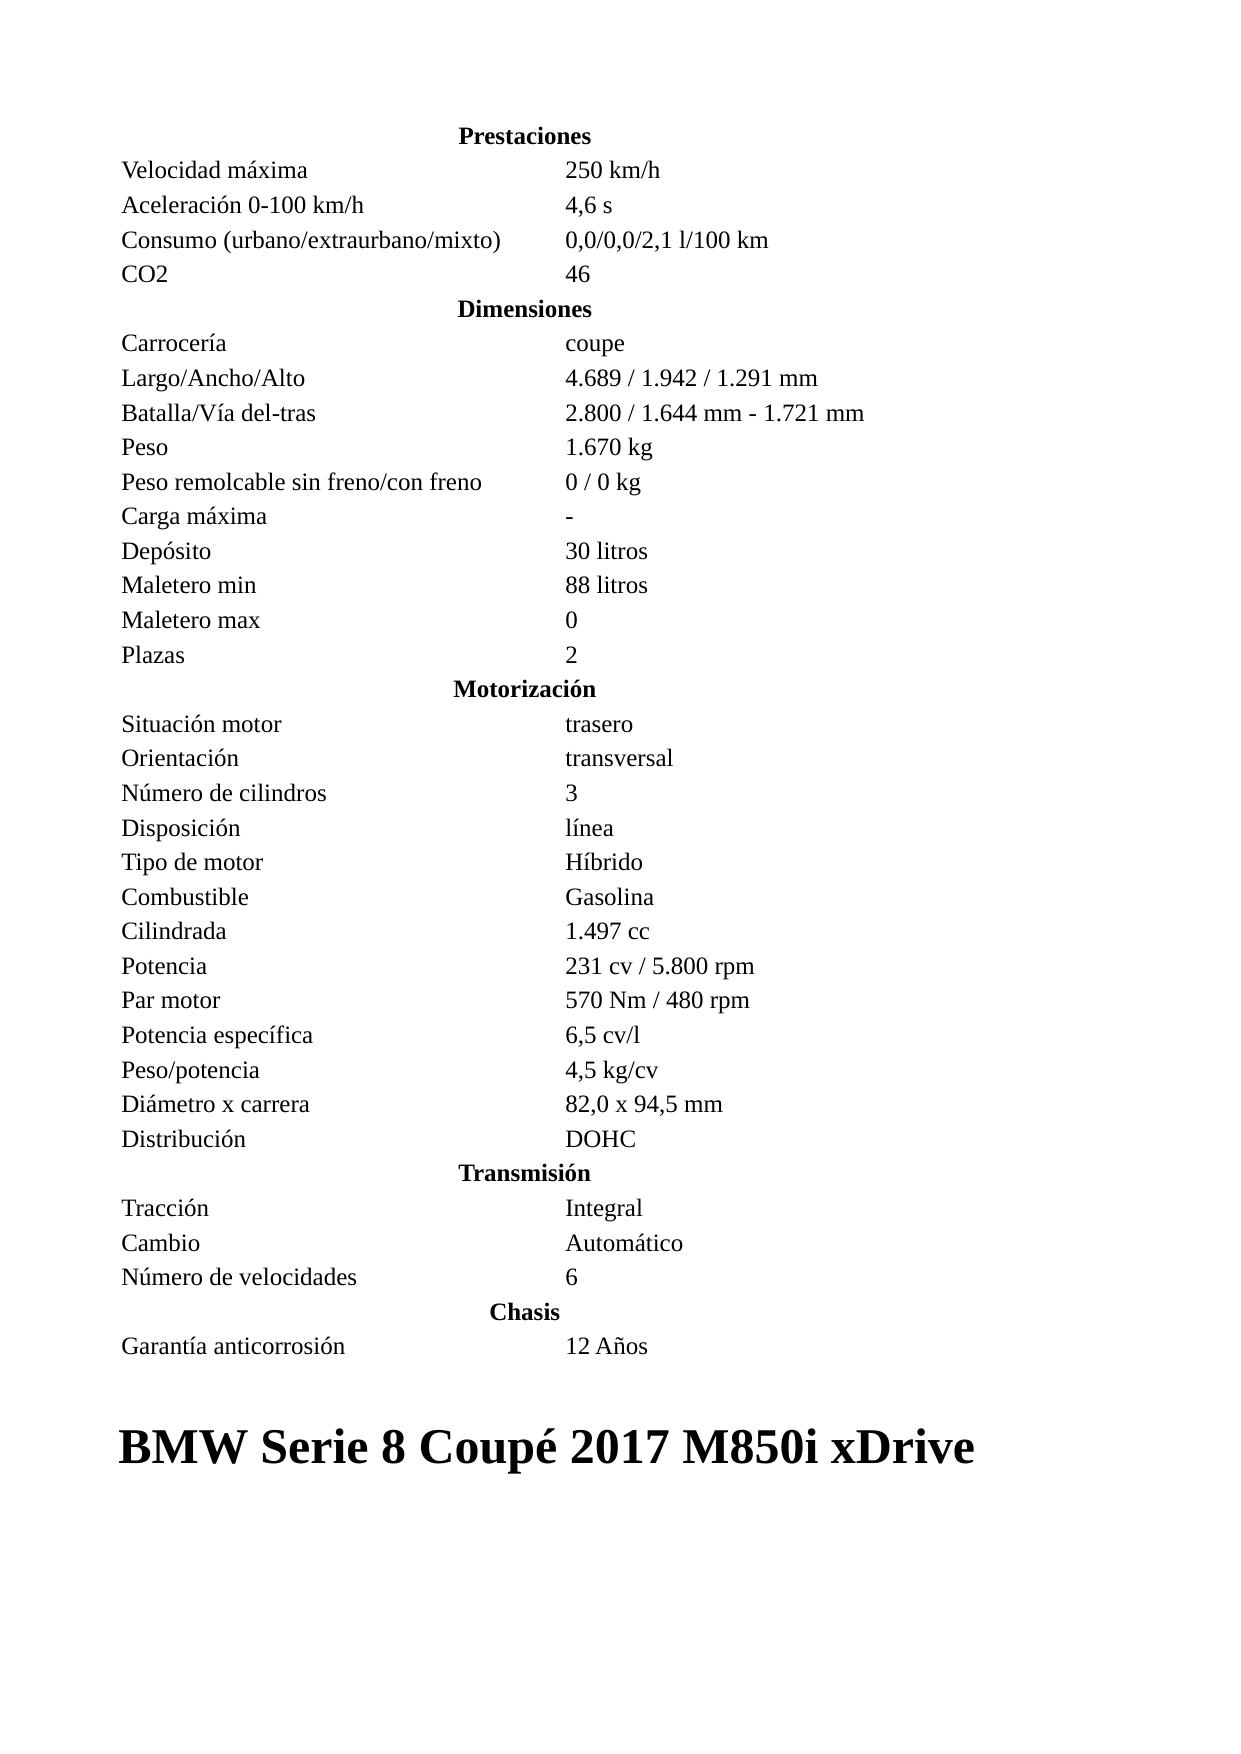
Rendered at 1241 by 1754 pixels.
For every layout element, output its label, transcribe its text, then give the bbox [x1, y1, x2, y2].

table_cell Depósito [118, 533, 562, 568]
table_cell 1.497 cc [562, 914, 931, 948]
table_cell Batalla/Vía del-tras [118, 395, 562, 429]
table_cell Peso remolcable sin freno/con freno [118, 464, 562, 498]
table_cell 2 [562, 637, 931, 671]
table_cell Cilindrada [118, 914, 562, 948]
table_cell Par motor [118, 983, 562, 1017]
table_cell 12 Años [562, 1329, 931, 1363]
table_cell 82,0 x 94,5 mm [562, 1086, 931, 1121]
table_cell Situación motor [118, 706, 562, 741]
table_cell Gasolina [562, 879, 931, 913]
table_cell Maletero min [118, 568, 562, 602]
table_cell 4,6 s [562, 187, 931, 222]
table_cell 231 cv / 5.800 rpm [562, 948, 931, 983]
table_cell Disposición [118, 810, 562, 844]
table_cell 2.800 / 1.644 mm - 1.721 mm [562, 395, 931, 429]
table_cell 46 [562, 256, 931, 291]
table_cell Chasis [118, 1294, 931, 1328]
table_cell Carrocería [118, 326, 562, 360]
table_cell 0 / 0 kg [562, 464, 931, 498]
table_cell 570 Nm / 480 rpm [562, 983, 931, 1017]
table_cell Orientación [118, 741, 562, 775]
table_cell Combustible [118, 879, 562, 913]
table_cell 0,0/0,0/2,1 l/100 km [562, 222, 931, 256]
table_cell Peso/potencia [118, 1052, 562, 1086]
table_cell Largo/Ancho/Alto [118, 360, 562, 395]
table_cell Automático [562, 1225, 931, 1259]
table_cell Consumo (urbano/extraurbano/mixto) [118, 222, 562, 256]
table_cell Dimensiones [118, 291, 931, 326]
table_cell Aceleración 0-100 km/h [118, 187, 562, 222]
table_cell Transmisión [118, 1156, 931, 1190]
table_cell 1.670 kg [562, 429, 931, 464]
table_cell Maletero max [118, 602, 562, 637]
table_cell - [562, 499, 931, 533]
table_cell DOHC [562, 1121, 931, 1156]
table_cell Cambio [118, 1225, 562, 1259]
table_cell CO2 [118, 256, 562, 291]
table_header Prestaciones [118, 118, 931, 153]
table_cell 88 litros [562, 568, 931, 602]
table_cell 0 [562, 602, 931, 637]
table_cell Plazas [118, 637, 562, 671]
table_cell 3 [562, 775, 931, 810]
table_cell transversal [562, 741, 931, 775]
table_cell Diámetro x carrera [118, 1086, 562, 1121]
table_cell Potencia específica [118, 1017, 562, 1052]
table_cell Potencia [118, 948, 562, 983]
table_cell 6 [562, 1259, 931, 1294]
table_cell 30 litros [562, 533, 931, 568]
table_cell línea [562, 810, 931, 844]
subtitle BMW Serie 8 Coupé 2017 M850i xDrive [118, 1417, 1122, 1474]
table_cell Peso [118, 429, 562, 464]
table_cell Integral [562, 1190, 931, 1225]
table_cell 4,5 kg/cv [562, 1052, 931, 1086]
table_cell Híbrido [562, 844, 931, 879]
table_cell Velocidad máxima [118, 153, 562, 187]
table_cell 6,5 cv/l [562, 1017, 931, 1052]
table_cell trasero [562, 706, 931, 741]
table_cell Número de cilindros [118, 775, 562, 810]
table_cell 250 km/h [562, 153, 931, 187]
table_cell Tracción [118, 1190, 562, 1225]
table_cell 4.689 / 1.942 / 1.291 mm [562, 360, 931, 395]
table_cell Tipo de motor [118, 844, 562, 879]
table_cell Garantía anticorrosión [118, 1329, 562, 1363]
table_cell Número de velocidades [118, 1259, 562, 1294]
table_cell coupe [562, 326, 931, 360]
table_cell Distribución [118, 1121, 562, 1156]
table_cell Motorización [118, 671, 931, 706]
table_cell Carga máxima [118, 499, 562, 533]
